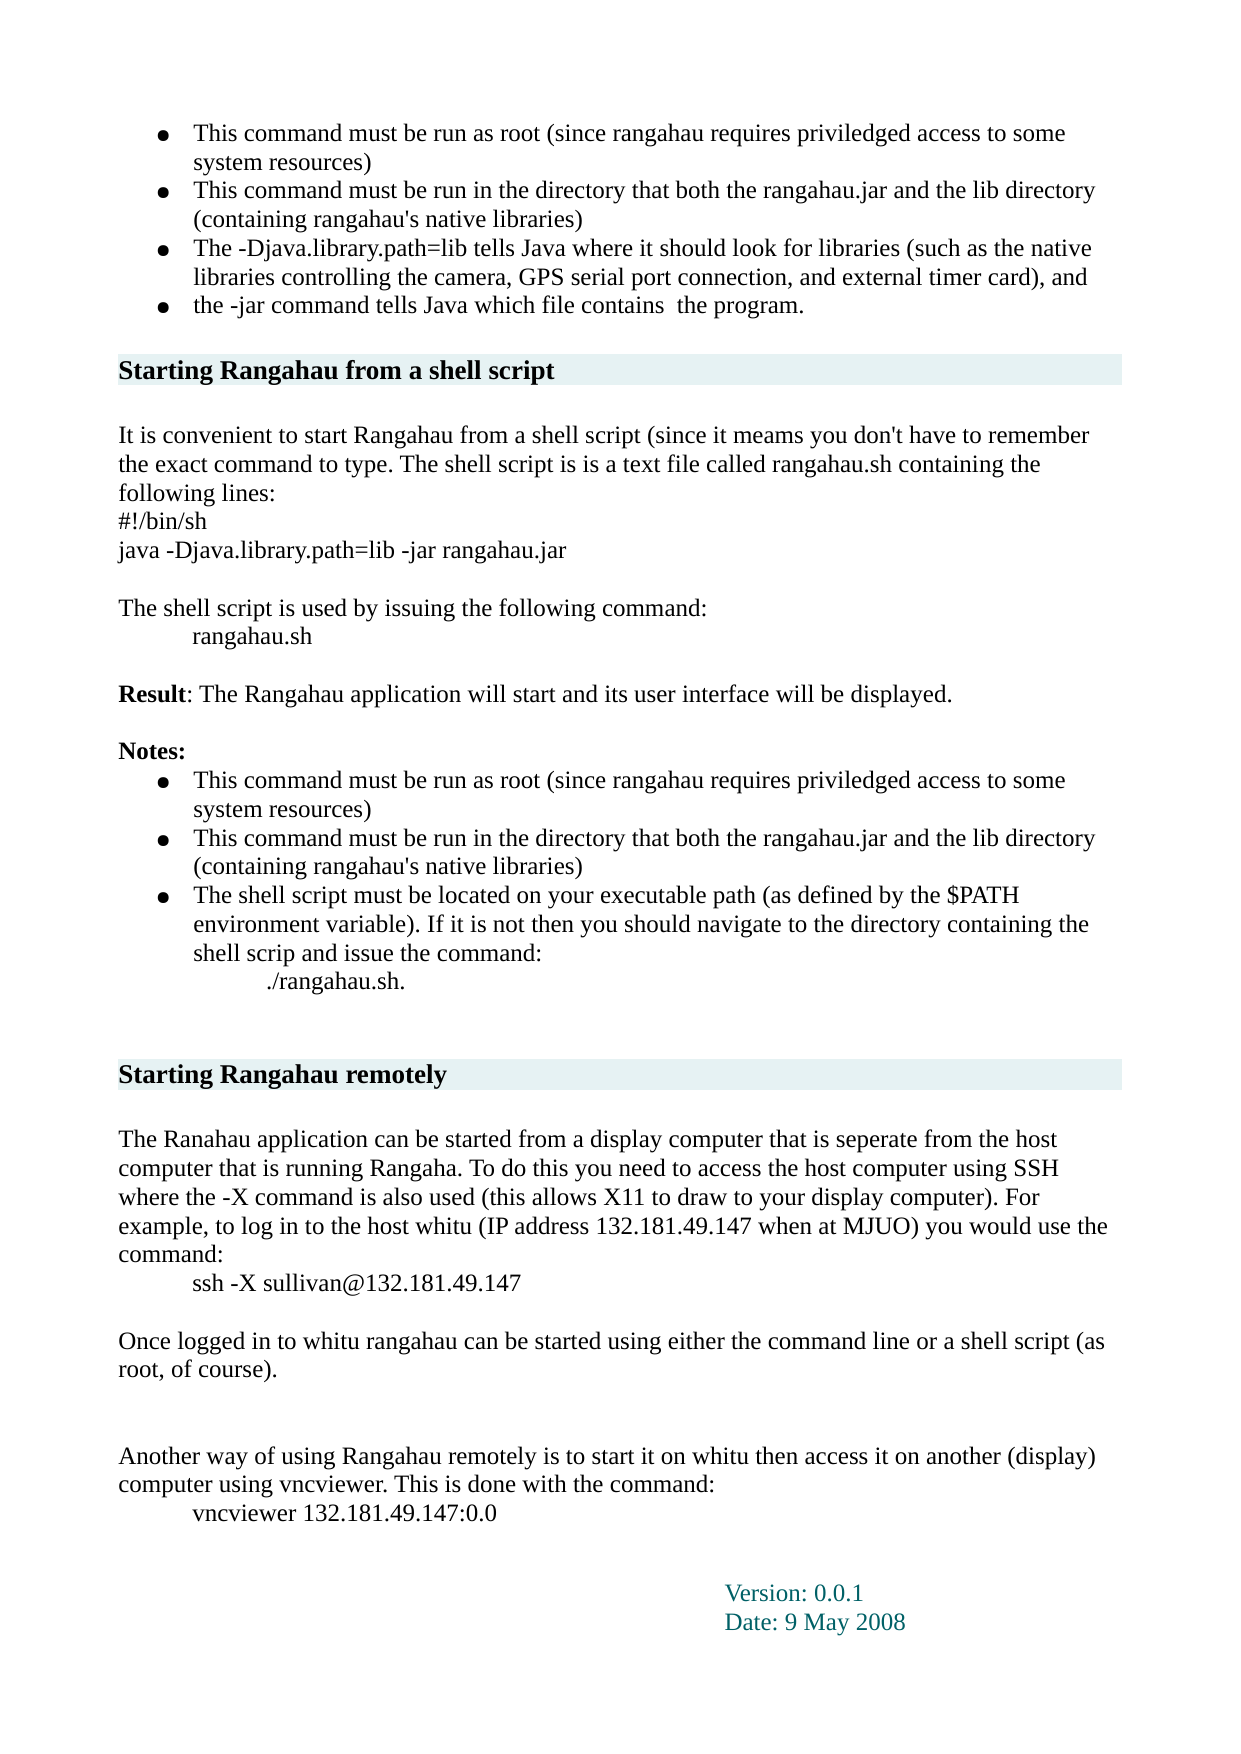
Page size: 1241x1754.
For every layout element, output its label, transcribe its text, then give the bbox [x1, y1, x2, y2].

list This command must be run as root (since rangahau requires priviledged access to some system resources) [156, 118, 1122, 176]
text Once logged in to whitu rangahau can be started using either the command line or a shell script (as root, of course). [118, 1326, 1122, 1383]
text Starting Rangahau remotely [118, 1059, 1122, 1090]
list The shell script must be located on your executable path (as defined by the $PATH environment variable). If it is not then you should navigate to the directory containing the shell scrip and issue the command: [156, 880, 1122, 966]
text It is convenient to start Rangahau from a shell script (since it meams you don't have to remember the exact command to type. The shell script is is a text file called rangahau.sh containing the following lines: [118, 420, 1122, 506]
text The Ranahau application can be started from a display computer that is seperate from the host computer that is running Rangaha. To do this you need to access the host computer using SSH where the -X command is also used (this allows X11 to draw to your display computer). For example, to log in to the host whitu (IP address 132.181.49.147 when at MJUO) you would use the command: [118, 1124, 1122, 1268]
text ssh -X sullivan@132.181.49.147 [118, 1268, 1122, 1297]
text Another way of using Rangahau remotely is to start it on whitu then access it on another (display) computer using vncviewer. This is done with the command: [118, 1441, 1122, 1498]
text Notes: [118, 736, 1122, 765]
text vncviewer 132.181.49.147:0.0 [118, 1498, 1122, 1527]
text Starting Rangahau from a shell script [118, 354, 1122, 385]
list The -Djava.library.path=lib tells Java where it should look for libraries (such as the native libraries controlling the camera, GPS serial port connection, and external timer card), and [156, 233, 1122, 291]
list the -jar command tells Java which file contains the program. [156, 291, 1122, 319]
text Result: The Rangahau application will start and its user interface will be displayed. [118, 679, 1122, 708]
text #!/bin/sh [118, 506, 1122, 535]
list This command must be run as root (since rangahau requires priviledged access to some system resources) [156, 765, 1122, 823]
text The shell script is used by issuing the following command: [118, 593, 1122, 621]
text java -Djava.library.path=lib -jar rangahau.jar [118, 535, 1122, 564]
list This command must be run in the directory that both the rangahau.jar and the lib directory (containing rangahau's native libraries) [156, 176, 1122, 233]
text rangahau.sh [118, 621, 1122, 650]
list This command must be run in the directory that both the rangahau.jar and the lib directory (containing rangahau's native libraries) [156, 823, 1122, 880]
list ./rangahau.sh. [156, 966, 1122, 995]
